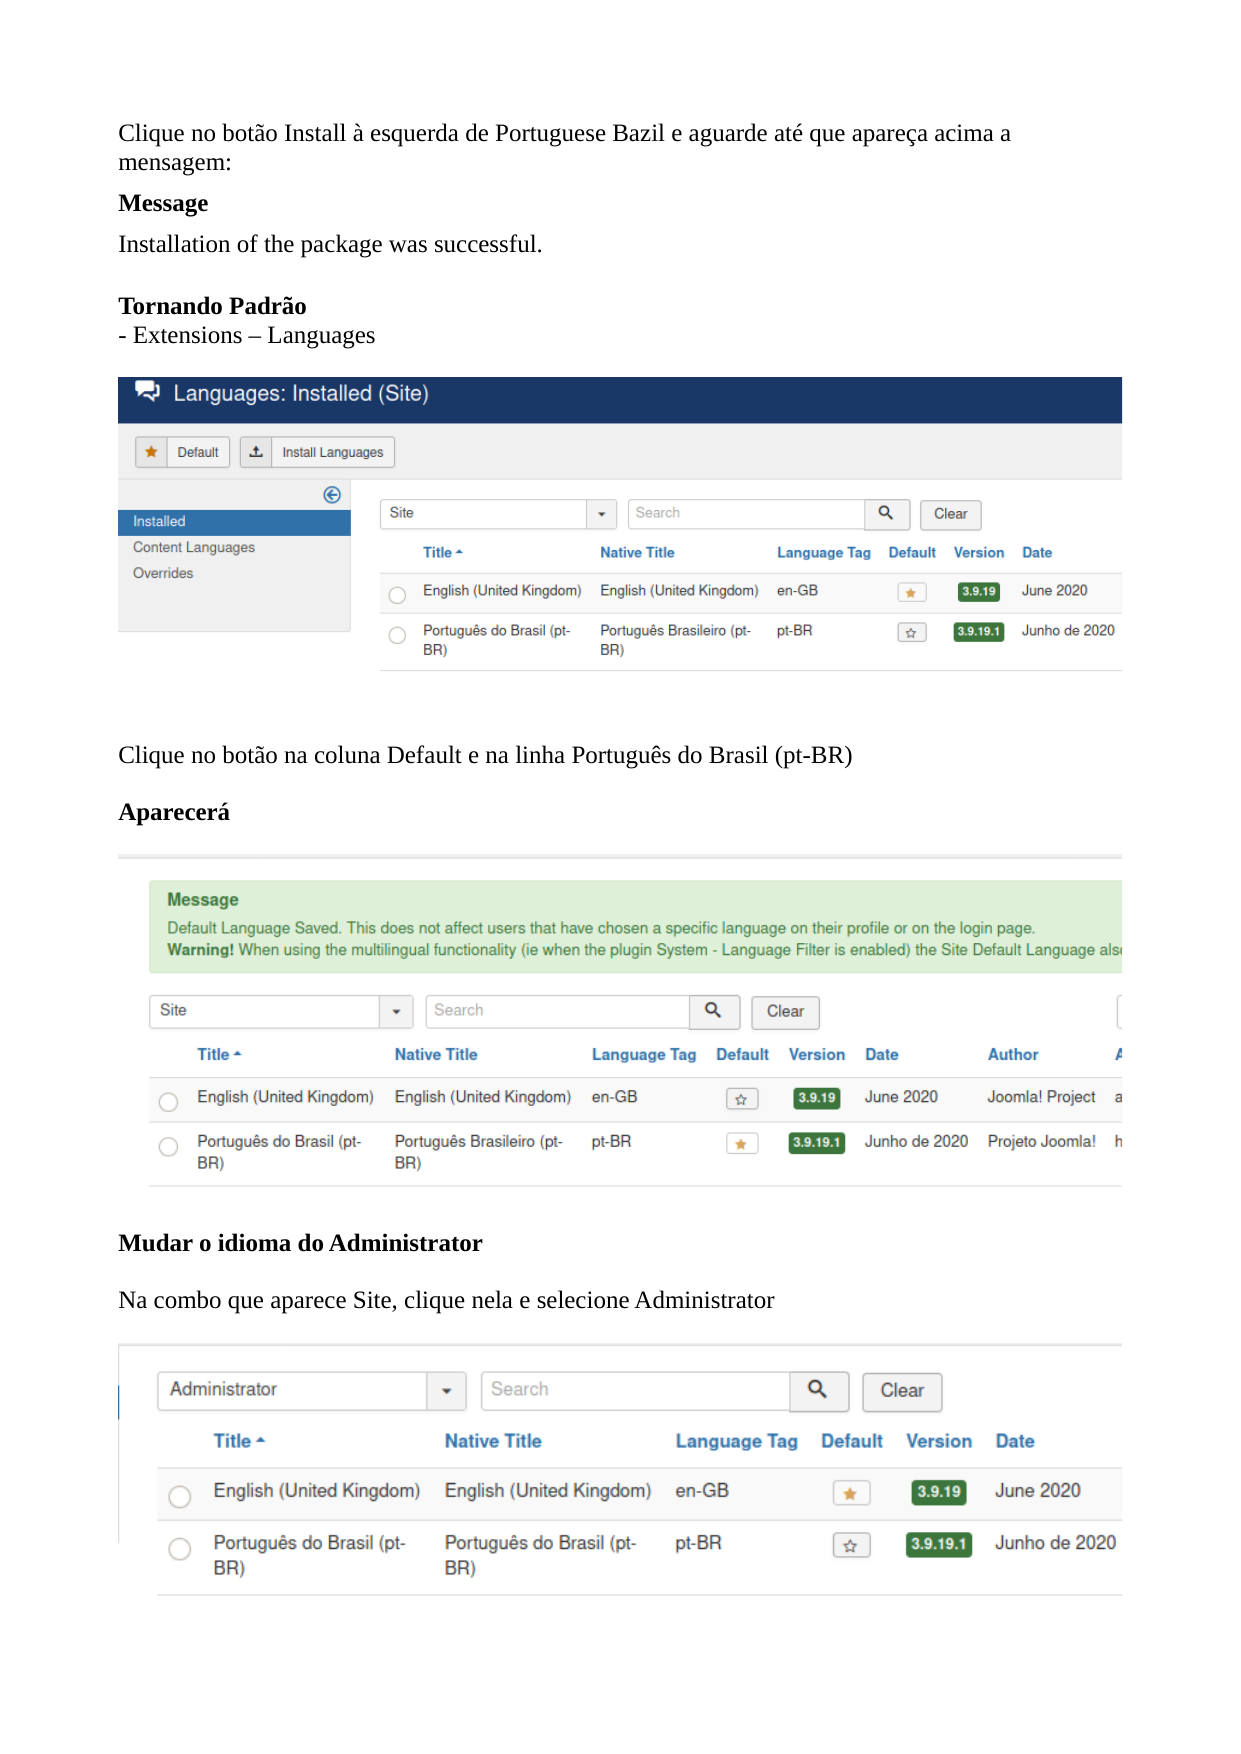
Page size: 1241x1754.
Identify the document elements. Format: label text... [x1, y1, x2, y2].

picture [118, 377, 1123, 683]
picture [118, 854, 1123, 1200]
text Na combo que aparece Site, clique nela e selecione Administrator [118, 1286, 1122, 1314]
subtitle Message [118, 188, 1122, 217]
text - Extensions – Languages [118, 320, 1122, 349]
text Clique no botão na coluna Default e na linha Português do Brasil (pt-BR) [118, 740, 1122, 768]
text Aparecerá [118, 797, 1122, 826]
picture [118, 1343, 1123, 1634]
text Mudar o idioma do Administrator [118, 1228, 1122, 1257]
text Tornando Padrão [118, 291, 1122, 320]
text Installation of the package was successful. [118, 229, 1122, 258]
text Clique no botão Install à esquerda de Portuguese Bazil e aguarde até que apareça acima a mensagem: [118, 118, 1122, 176]
